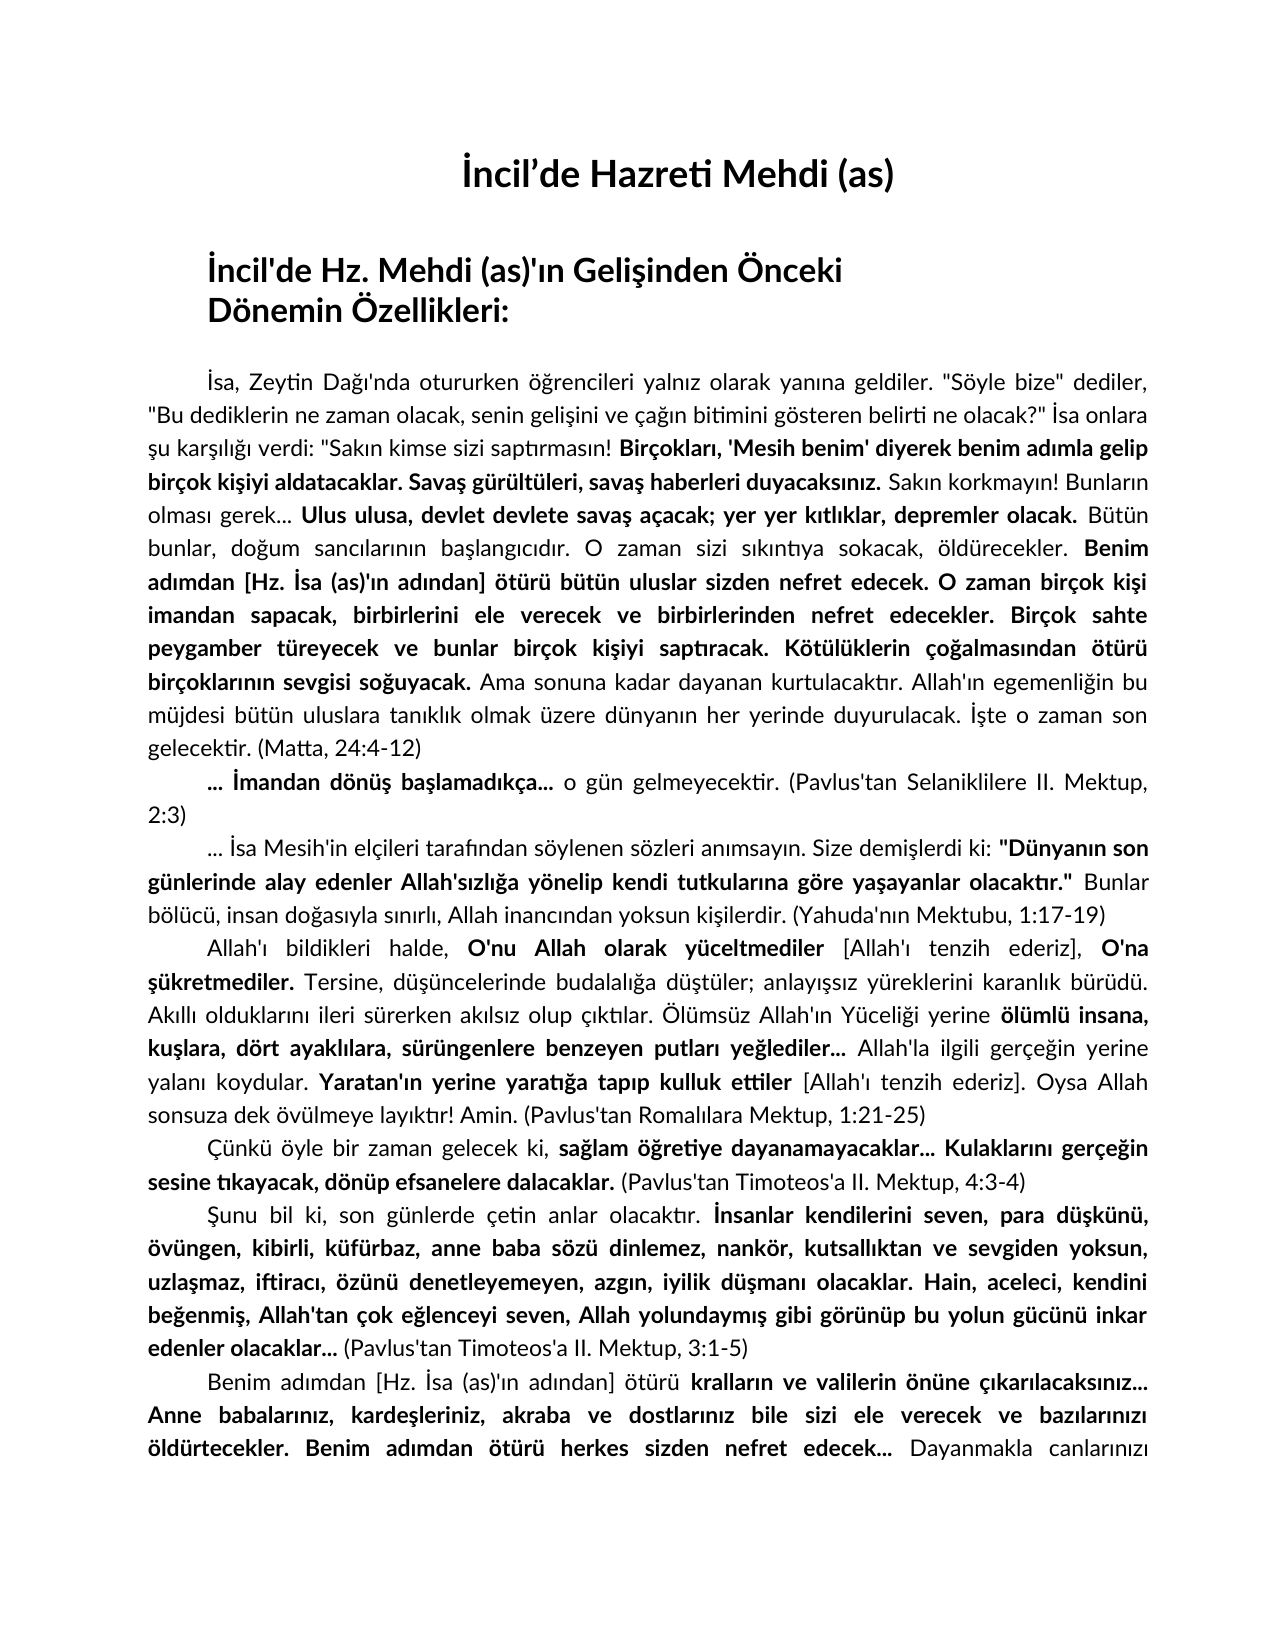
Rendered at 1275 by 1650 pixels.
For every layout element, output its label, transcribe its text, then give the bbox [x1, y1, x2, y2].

text Şunu bil ki, son günlerde çetin anlar olacaktır. İnsanlar kendilerini seven, para düşkünü, övüngen, kibirli, küfürbaz, anne baba sözü dinlemez, nankör, kutsallıktan ve sevgiden yoksun, uzlaşmaz, iftiracı, özünü denetleyemeyen, azgın, iyilik düşmanı olacaklar. Hain, aceleci, kendini beğenmiş, Allah'tan çok eğlenceyi seven, Allah yolundaymış gibi görünüp bu yolun gücünü inkar edenler olacaklar... (Pavlus'tan Timoteos'a II. Mektup, 3:1-5) [148, 1197, 1149, 1363]
text Benim adımdan [Hz. İsa (as)'ın adından] ötürü kralların ve valilerin önüne çıkarılacaksınız... Anne babalarınız, kardeşleriniz, akraba ve dostlarınız bile sizi ele verecek ve bazılarınızı öldürtecekler. Benim adımdan ötürü herkes sizden nefret edecek... Dayanmakla canlarınızı [148, 1363, 1149, 1463]
text ... İmandan dönüş başlamadıkça... o gün gelmeyecektir. (Pavlus'tan Selaniklilere II. Mektup, 2:3) [148, 763, 1149, 830]
text Çünkü öyle bir zaman gelecek ki, sağlam öğretiye dayanamayacaklar... Kulaklarını gerçeğin sesine tıkayacak, dönüp efsanelere dalacaklar. (Pavlus'tan Timoteos'a II. Mektup, 4:3-4) [148, 1130, 1149, 1197]
subtitle Dönemin Özellikleri: [148, 290, 1149, 330]
subtitle İncil'de Hz. Mehdi (as)'ın Gelişinden Önceki [148, 250, 1149, 290]
subtitle İncil’de Hazreti Mehdi (as) [148, 150, 1149, 195]
text İsa, Zeytin Dağı'nda otururken öğrencileri yalnız olarak yanına geldiler. "Söyle bize" dediler, "Bu dediklerin ne zaman olacak, senin gelişini ve çağın bitimini gösteren belirti ne olacak?" İsa onlara şu karşılığı verdi: "Sakın kimse sizi saptırmasın! Birçokları, 'Mesih benim' diyerek benim adımla gelip birçok kişiyi aldatacaklar. Savaş gürültüleri, savaş haberleri duyacaksınız. Sakın korkmayın! Bunların olması gerek... Ulus ulusa, devlet devlete savaş açacak; yer yer kıtlıklar, depremler olacak. Bütün bunlar, doğum sancılarının başlangıcıdır. O zaman sizi sıkıntıya sokacak, öldürecekler. Benim adımdan [Hz. İsa (as)'ın adından] ötürü bütün uluslar sizden nefret edecek. O zaman birçok kişi imandan sapacak, birbirlerini ele verecek ve birbirlerinden nefret edecekler. Birçok sahte peygamber türeyecek ve bunlar birçok kişiyi saptıracak. Kötülüklerin çoğalmasından ötürü birçoklarının sevgisi soğuyacak. Ama sonuna kadar dayanan kurtulacaktır. Allah'ın egemenliğin bu müjdesi bütün uluslara tanıklık olmak üzere dünyanın her yerinde duyurulacak. İşte o zaman son gelecektir. (Matta, 24:4-12) [148, 363, 1149, 763]
text Allah'ı bildikleri halde, O'nu Allah olarak yüceltmediler [Allah'ı tenzih ederiz], O'na şükretmediler. Tersine, düşüncelerinde budalalığa düştüler; anlayışsız yüreklerini karanlık bürüdü. Akıllı olduklarını ileri sürerken akılsız olup çıktılar. Ölümsüz Allah'ın Yüceliği yerine ölümlü insana, kuşlara, dört ayaklılara, sürüngenlere benzeyen putları yeğlediler... Allah'la ilgili gerçeğin yerine yalanı koydular. Yaratan'ın yerine yaratığa tapıp kulluk ettiler [Allah'ı tenzih ederiz]. Oysa Allah sonsuza dek övülmeye layıktır! Amin. (Pavlus'tan Romalılara Mektup, 1:21-25) [148, 930, 1149, 1130]
text ... İsa Mesih'in elçileri tarafından söylenen sözleri anımsayın. Size demişlerdi ki: "Dünyanın son günlerinde alay edenler Allah'sızlığa yönelip kendi tutkularına göre yaşayanlar olacaktır." Bunlar bölücü, insan doğasıyla sınırlı, Allah inancından yoksun kişilerdir. (Yahuda'nın Mektubu, 1:17-19) [148, 830, 1149, 930]
